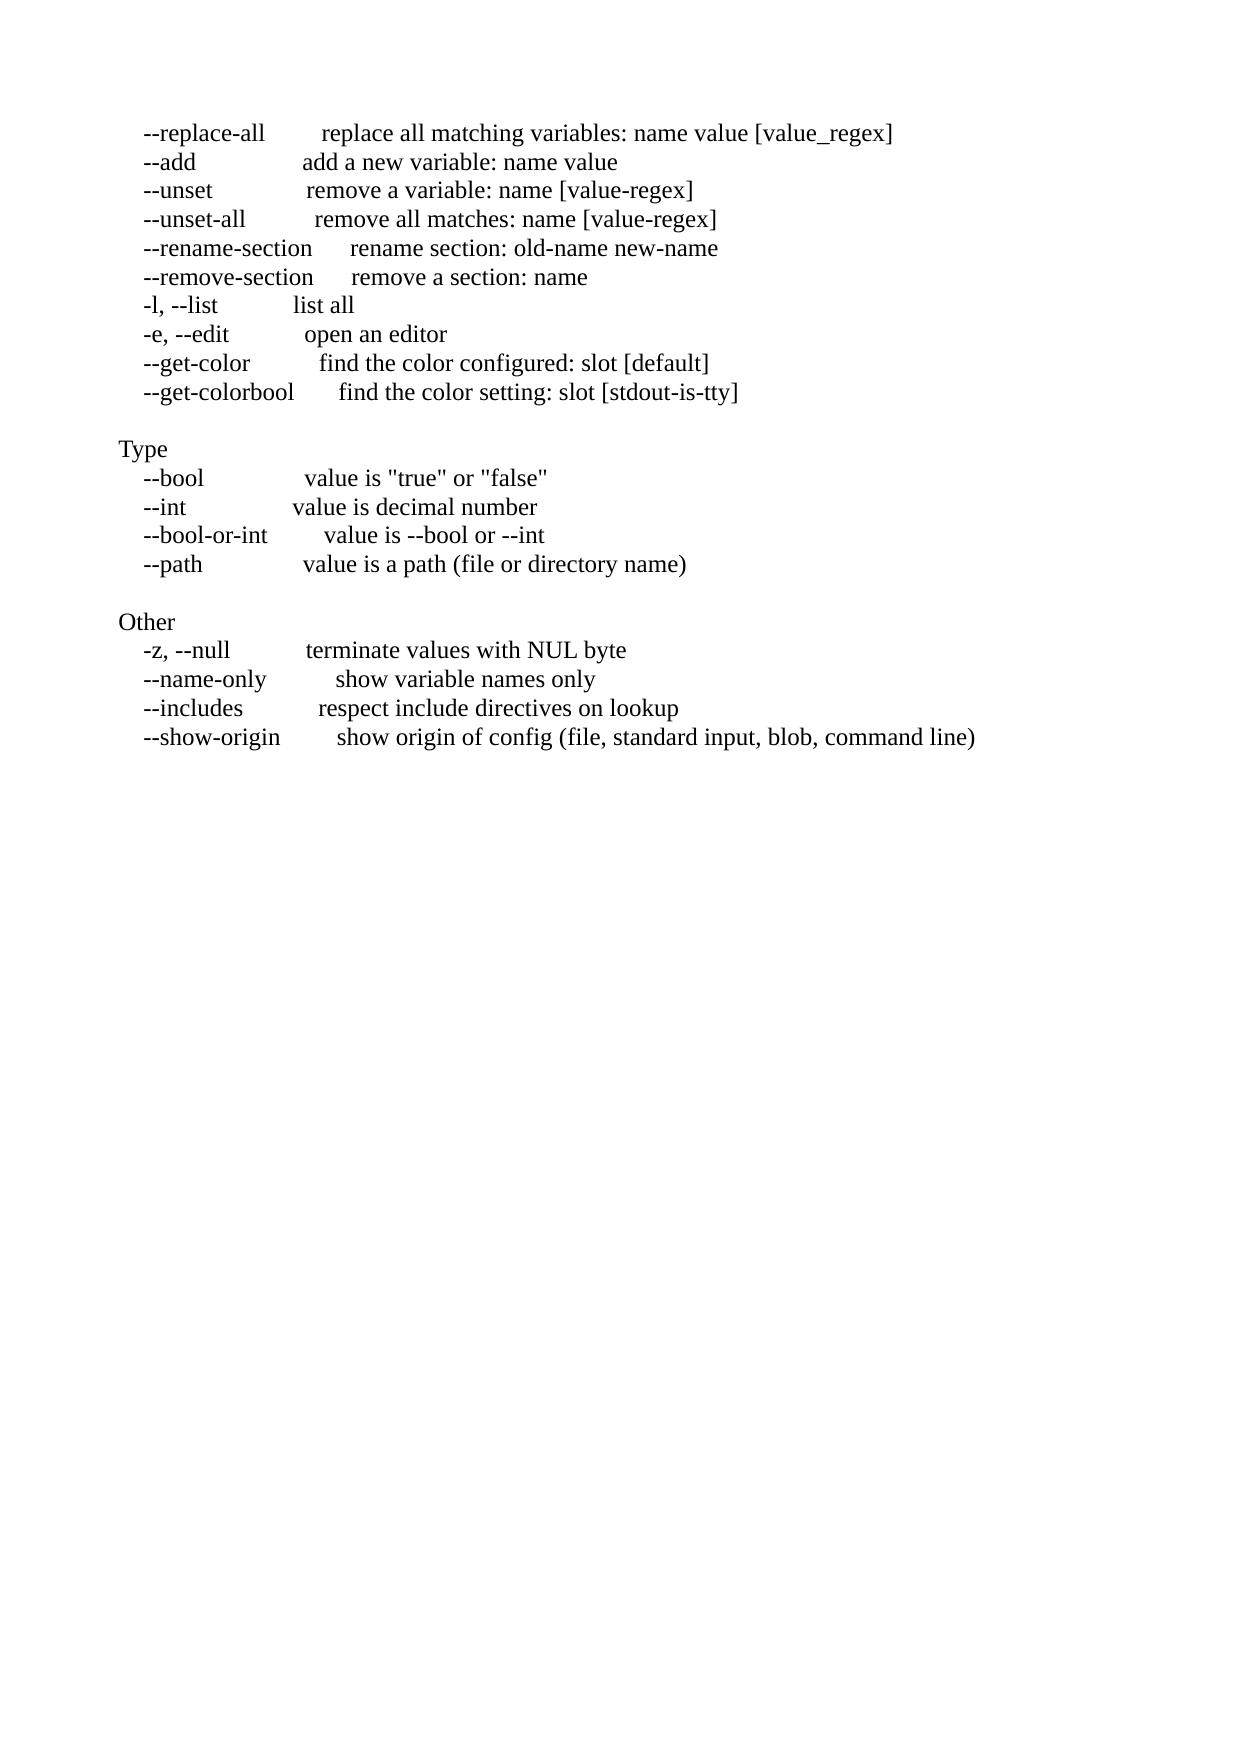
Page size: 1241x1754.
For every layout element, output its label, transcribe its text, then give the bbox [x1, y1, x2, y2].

text --get-colorbool find the color setting: slot [stdout-is-tty] [118, 377, 1122, 406]
text --get-color find the color configured: slot [default] [118, 348, 1122, 377]
text --unset remove a variable: name [value-regex] [118, 176, 1122, 204]
text --rename-section rename section: old-name new-name [118, 233, 1122, 262]
text --path value is a path (file or directory name) [118, 549, 1122, 578]
text Other [118, 607, 1122, 636]
text --bool-or-int value is --bool or --int [118, 521, 1122, 549]
text --unset-all remove all matches: name [value-regex] [118, 204, 1122, 233]
text --includes respect include directives on lookup [118, 693, 1122, 722]
text --bool value is "true" or "false" [118, 463, 1122, 492]
text --name-only show variable names only [118, 664, 1122, 693]
text --remove-section remove a section: name [118, 262, 1122, 291]
text -l, --list list all [118, 291, 1122, 319]
text -e, --edit open an editor [118, 319, 1122, 348]
text --replace-all replace all matching variables: name value [value_regex] [118, 118, 1122, 147]
text --show-origin show origin of config (file, standard input, blob, command line) [118, 722, 1122, 751]
text --int value is decimal number [118, 492, 1122, 521]
text -z, --null terminate values with NUL byte [118, 636, 1122, 664]
text --add add a new variable: name value [118, 147, 1122, 176]
text Type [118, 434, 1122, 463]
